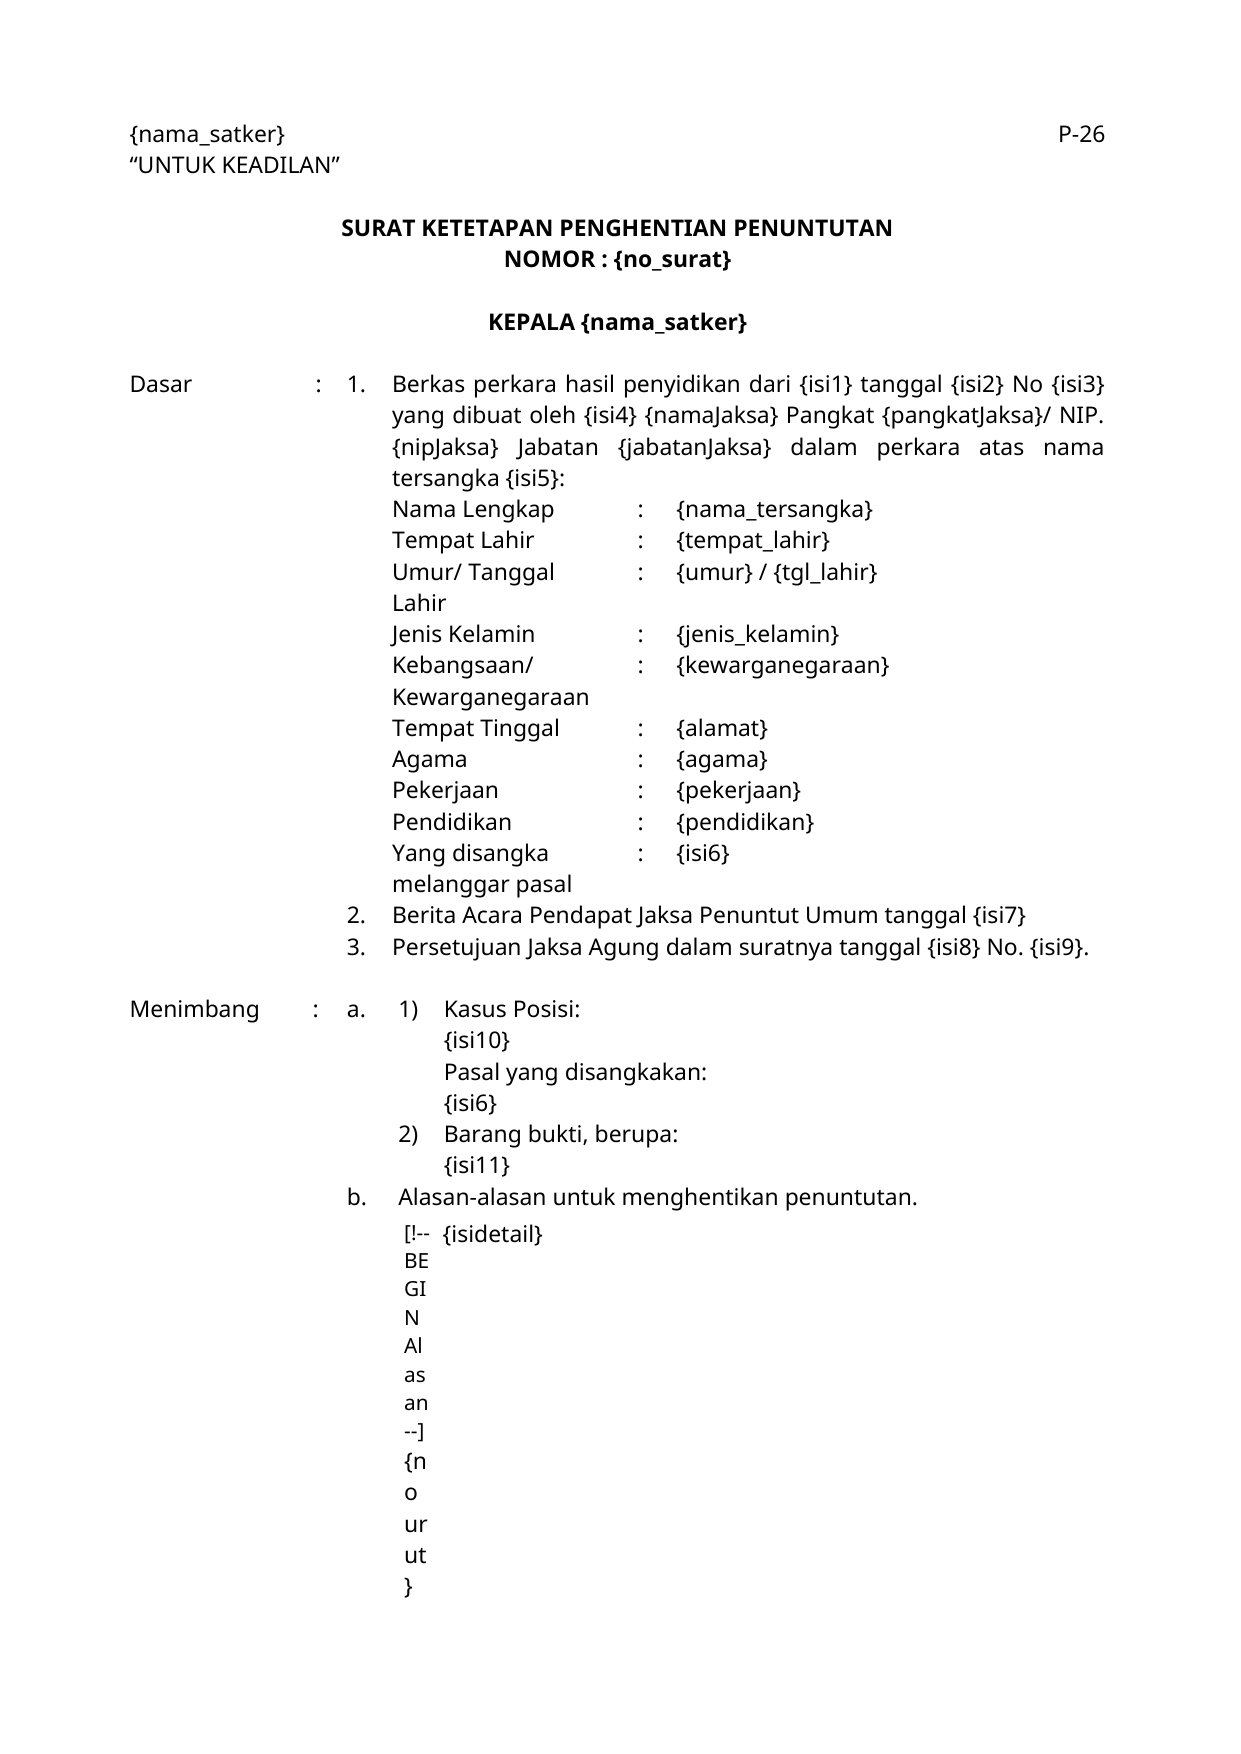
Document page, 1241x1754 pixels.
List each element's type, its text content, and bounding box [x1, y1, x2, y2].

table_cell {kewarganegaraan} [665, 649, 1117, 712]
table_cell Pekerjaan [381, 774, 626, 806]
table_cell Yang disangka melanggar pasal [381, 837, 626, 899]
table_cell Tempat Lahir [381, 524, 626, 556]
table_cell Barang bukti, berupa: [432, 1118, 1117, 1149]
table_cell Jenis Kelamin [381, 618, 626, 649]
table_cell : [304, 368, 335, 962]
table_cell Berita Acara Pendapat Jaksa Penuntut Umum tanggal {isi7} [381, 899, 1117, 931]
table_header P-26 [1028, 118, 1117, 181]
table_header {isidetail} [437, 1212, 1105, 1607]
table_cell : [626, 618, 665, 649]
table_cell 2) [387, 1118, 432, 1149]
table_cell : [626, 493, 665, 524]
table_cell Kebangsaan/ Kewarganegaraan [381, 649, 626, 712]
table_cell : [626, 649, 665, 712]
table_cell Dasar [118, 368, 304, 962]
table_cell {agama} [665, 743, 1117, 774]
table_cell {nama_tersangka} [665, 493, 1117, 524]
table_cell {alamat} [665, 712, 1117, 743]
table_header {nama_satker} “UNTUK KEADILAN” [118, 118, 1027, 181]
table_cell : [626, 556, 665, 618]
table_cell 1. [335, 368, 381, 493]
table_cell [1105, 1212, 1117, 1607]
table_cell {isi6} [432, 1087, 1117, 1118]
table_cell [335, 493, 381, 899]
table_cell Pendidikan [381, 806, 626, 837]
table_cell : [626, 712, 665, 743]
table_cell : [626, 774, 665, 806]
table_cell {isi10} [432, 1024, 1117, 1056]
table_cell Berkas perkara hasil penyidikan dari {isi1} tanggal {isi2} No {isi3} yang dibuat oleh {isi4} {namaJaksa} Pangkat {pangkatJaksa}/ NIP. {nipJaksa} Jabatan {jabatanJaksa} dalam perkara atas nama tersangka {isi5}: [381, 368, 1117, 493]
table_cell 3. [335, 931, 381, 962]
table_cell {tempat_lahir} [665, 524, 1117, 556]
table_cell : [626, 806, 665, 837]
table_cell Nama Lengkap [381, 493, 626, 524]
table_cell {pendidikan} [665, 806, 1117, 837]
table_cell {isi11} [432, 1149, 1117, 1181]
table_cell [387, 1212, 398, 1607]
table_cell [118, 337, 1117, 368]
table_cell Menimbang [118, 993, 301, 1607]
table_cell Persetujuan Jaksa Agung dalam suratnya tanggal {isi8} No. {isi9}. [381, 931, 1117, 962]
table_cell a. [335, 993, 387, 1181]
table_cell SURAT KETETAPAN PENGHENTIAN PENUNTUTAN [118, 212, 1117, 243]
table_cell {jenis_kelamin} [665, 618, 1117, 649]
table_cell [118, 962, 1117, 993]
table_cell {pekerjaan} [665, 774, 1117, 806]
table_cell [387, 1149, 432, 1181]
table_cell 1) [387, 993, 432, 1024]
table_cell : [626, 837, 665, 899]
table_cell {isi6} [665, 837, 1117, 899]
table_cell : [301, 993, 335, 1607]
table_cell Tempat Tinggal [381, 712, 626, 743]
table_cell 2. [335, 899, 381, 931]
table_cell KEPALA {nama_satker} [118, 306, 1117, 337]
table_cell Alasan-alasan untuk menghentikan penuntutan. [387, 1181, 1117, 1212]
table_cell Agama [381, 743, 626, 774]
table_cell b. [335, 1181, 387, 1607]
table_cell {umur} / {tgl_lahir} [665, 556, 1117, 618]
table_cell [387, 1056, 432, 1087]
table_cell [387, 1024, 432, 1056]
table_cell Pasal yang disangkakan: [432, 1056, 1117, 1087]
table_cell Umur/ Tanggal Lahir [381, 556, 626, 618]
table_cell NOMOR : {no_surat} [118, 243, 1117, 306]
table_header [!-- BEGIN Alasan --]{nourut} [398, 1212, 437, 1607]
table_cell [118, 181, 1117, 212]
table_cell : [626, 524, 665, 556]
table_cell [387, 1087, 432, 1118]
table_cell : [626, 743, 665, 774]
table_cell Kasus Posisi: [432, 993, 1117, 1024]
